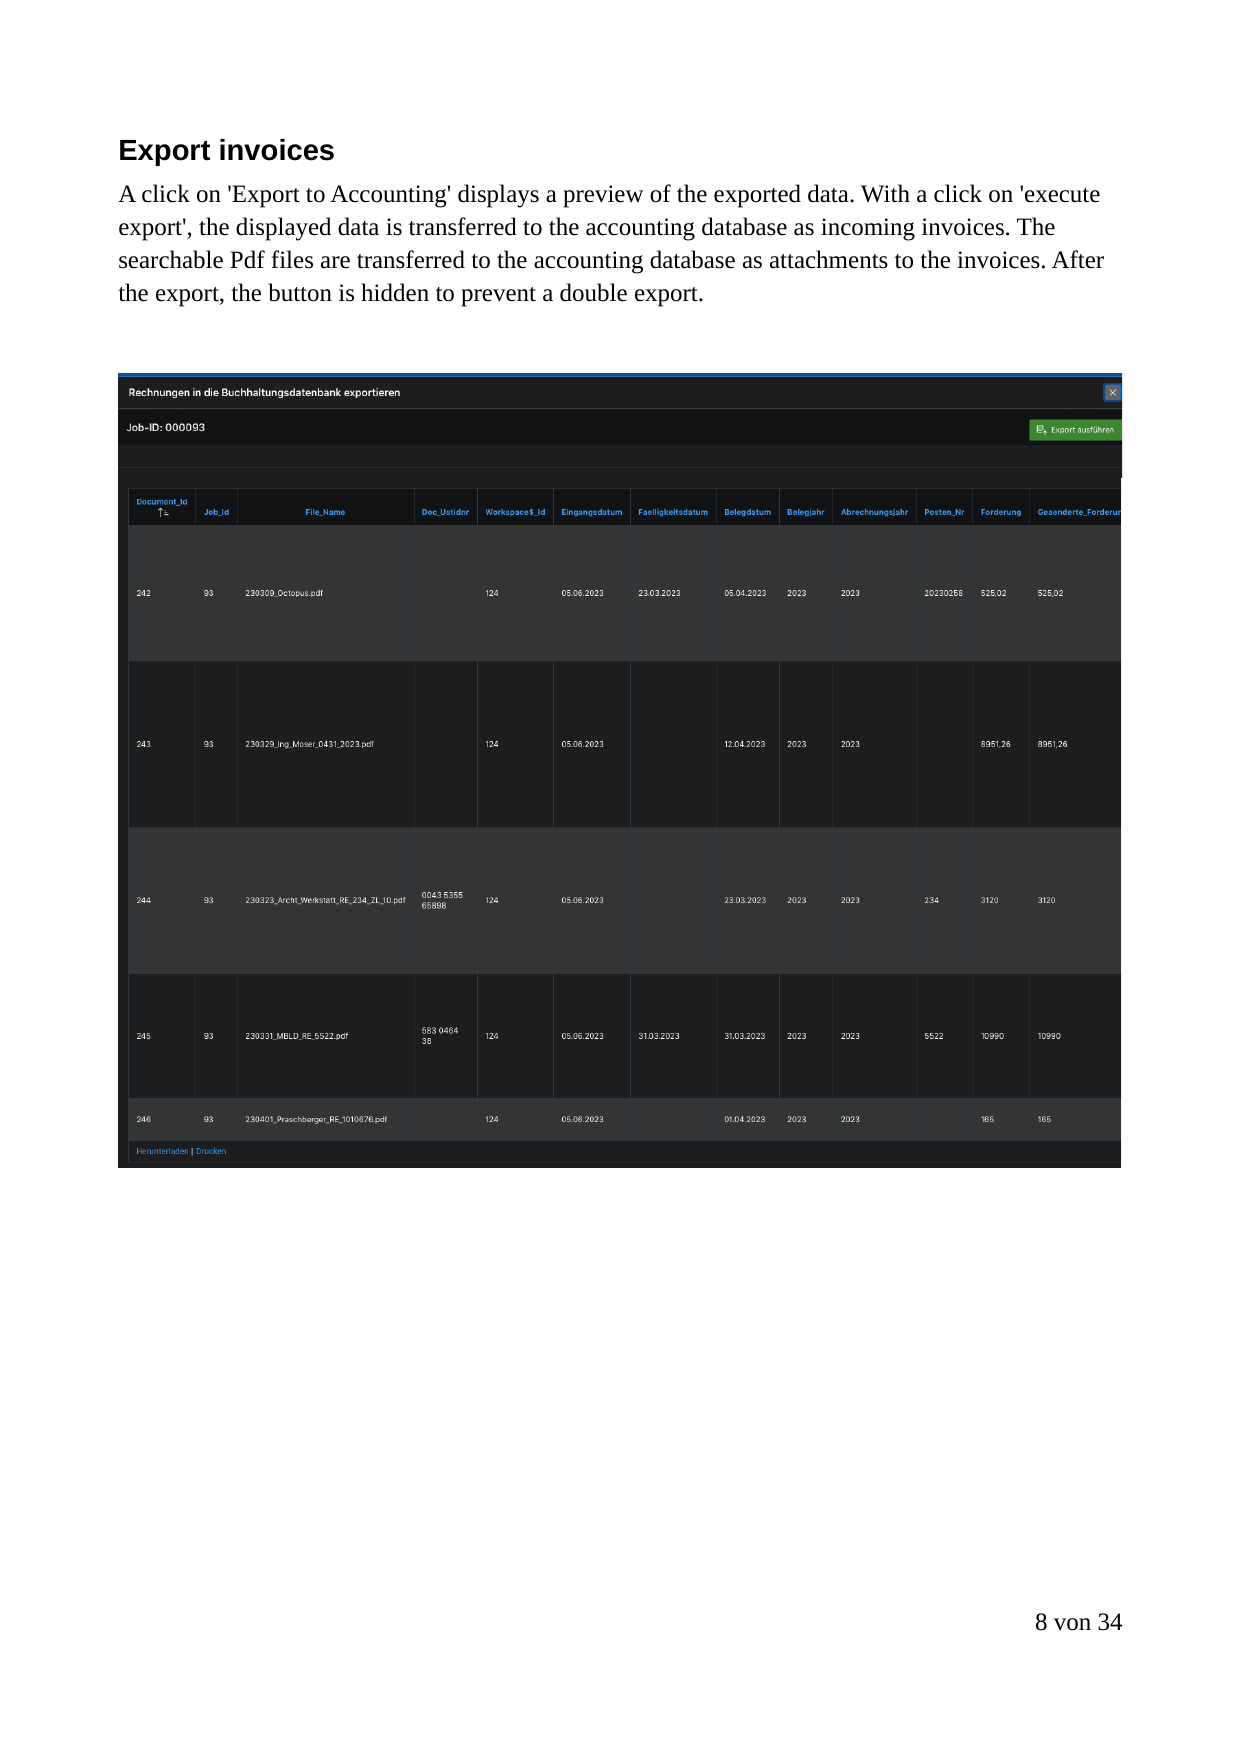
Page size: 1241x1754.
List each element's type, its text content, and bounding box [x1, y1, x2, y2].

picture [118, 373, 1123, 1168]
subtitle Export invoices [118, 133, 1122, 166]
text A click on 'Export to Accounting' displays a preview of the exported data. With a click on 'execute export', the displayed data is transferred to the accounting database as incoming invoices. The searchable Pdf files are transferred to the accounting database as attachments to the invoices. After the export, the button is hidden to prevent a double export. [118, 179, 1122, 307]
